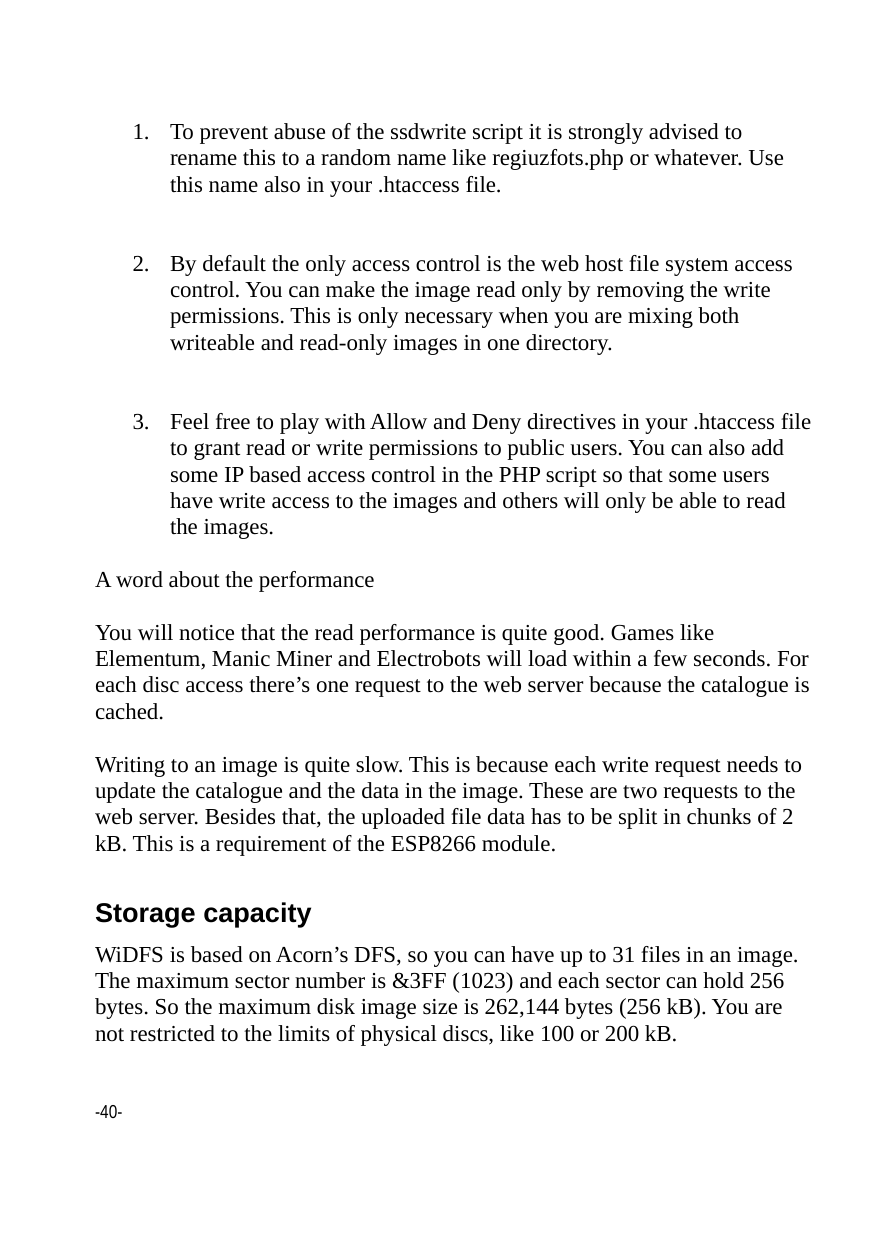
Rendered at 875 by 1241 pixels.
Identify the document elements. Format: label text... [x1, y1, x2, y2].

text WiDFS is based on Acorn’s DFS, so you can have up to 31 files in an image. The maximum sector number is &3FF (1023) and each sector can hold 256 bytes. So the maximum disk image size is 262,144 bytes (256 kB). You are not restricted to the limits of physical discs, like 100 or 200 kB. [95, 941, 815, 1046]
text Writing to an image is quite slow. This is because each write request needs to update the catalogue and the data in the image. These are two requests to the web server. Besides that, the uploaded file data has to be split in chunks of 2 kB. This is a requirement of the ESP8266 module. [95, 751, 815, 856]
list By default the only access control is the web host file system access control. You can make the image read only by removing the write permissions. This is only necessary when you are mixing both writeable and read-only images in one directory. [132, 250, 815, 408]
list To prevent abuse of the ssdwrite script it is strongly advised to rename this to a random name like regiuzfots.php or whatever. Use this name also in your .htaccess file. [132, 118, 815, 250]
text A word about the performance [95, 566, 815, 592]
subtitle Storage capacity [95, 897, 815, 928]
list Feel free to play with Allow and Deny directives in your .htaccess file to grant read or write permissions to public users. You can also add some IP based access control in the PHP script so that some users have write access to the images and others will only be able to read the images. [132, 408, 815, 540]
text You will notice that the read performance is quite good. Games like Elementum, Manic Miner and Electrobots will load within a few seconds. For each disc access there’s one request to the web server because the catalogue is cached. [95, 619, 815, 724]
